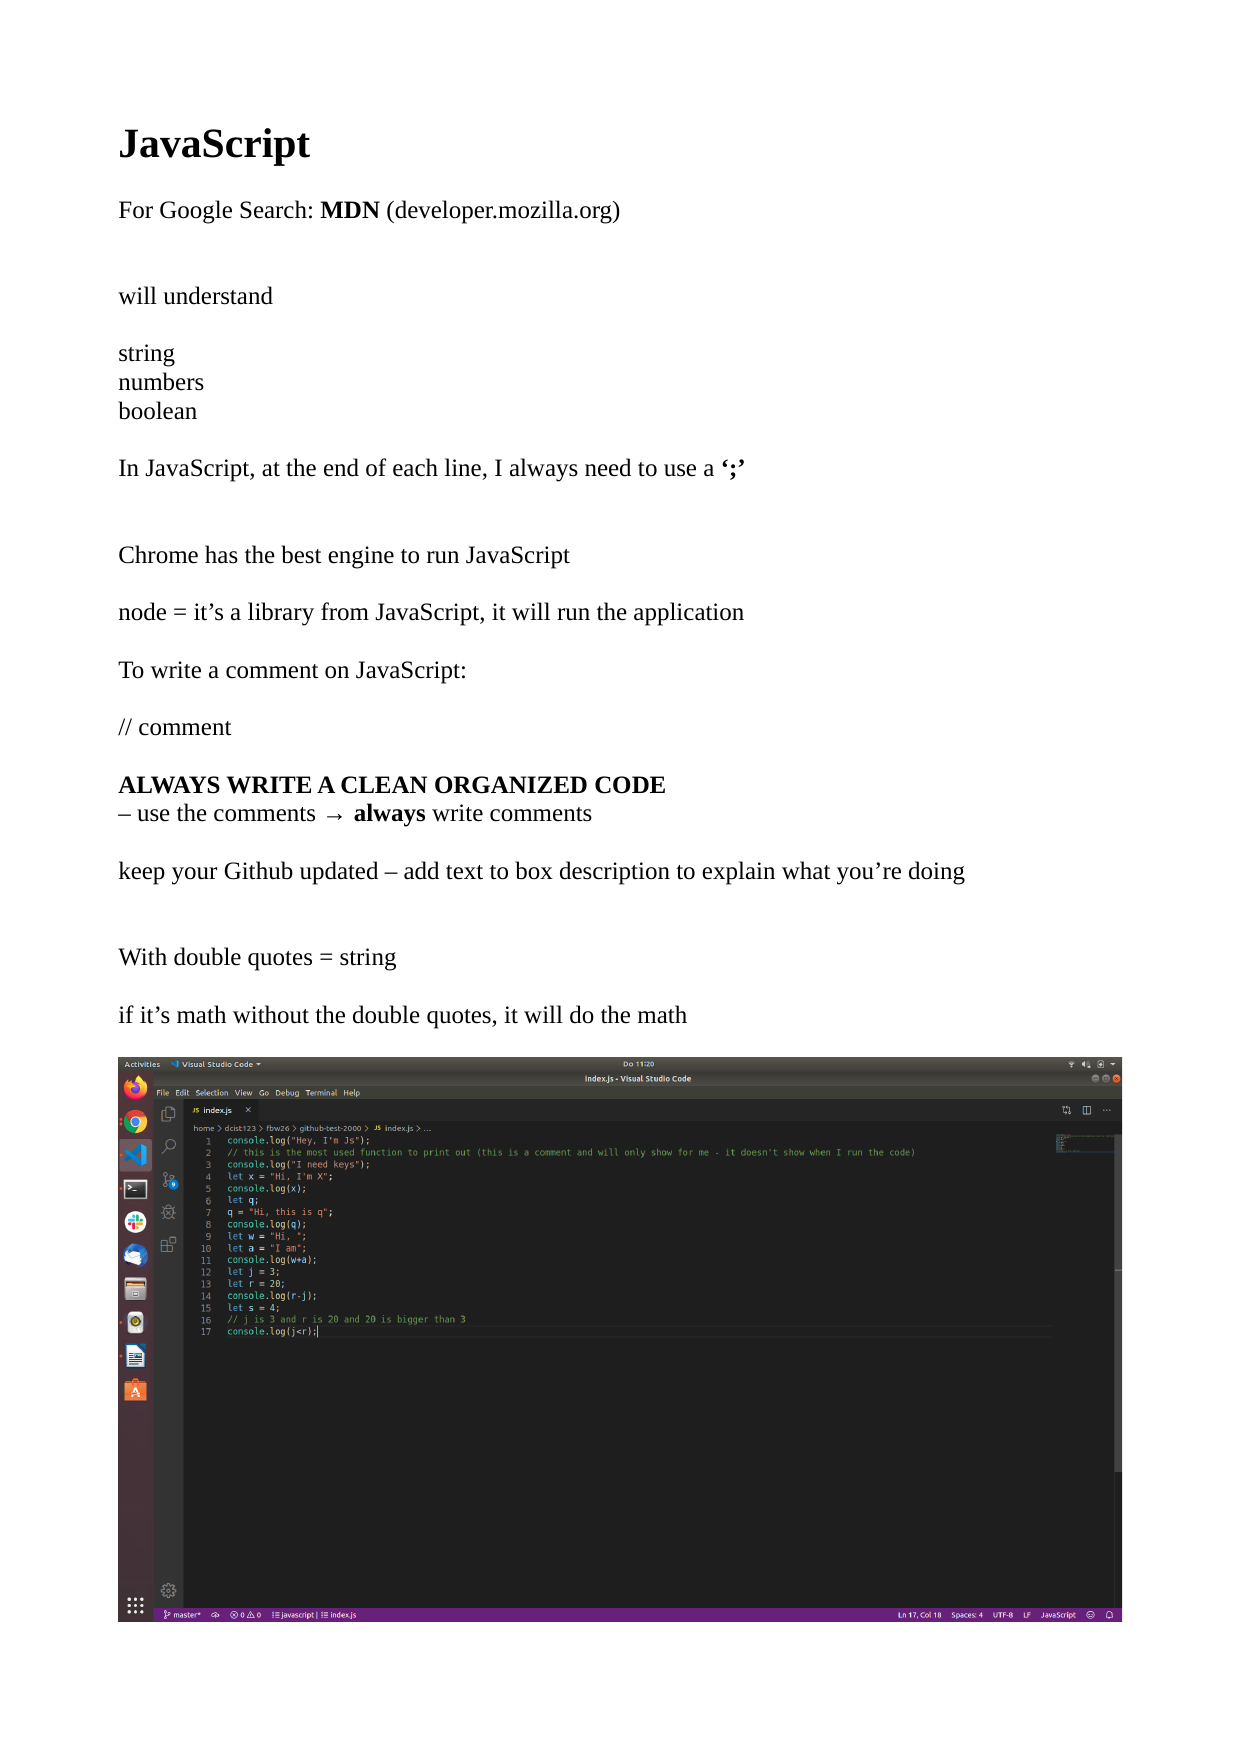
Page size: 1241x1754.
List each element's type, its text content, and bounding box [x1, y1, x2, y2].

text – use the comments → always write comments [118, 798, 1122, 827]
text string [118, 338, 1122, 367]
text node = it’s a library from JavaScript, it will run the application [118, 597, 1122, 626]
text numbers [118, 367, 1122, 396]
text ALWAYS WRITE A CLEAN ORGANIZED CODE [118, 770, 1122, 798]
text keep your Github updated – add text to box description to explain what you’re doing [118, 856, 1122, 885]
text Chrome has the best engine to run JavaScript [118, 540, 1122, 568]
text With double quotes = string [118, 942, 1122, 971]
picture [118, 1057, 1123, 1622]
text In JavaScript, at the end of each line, I always need to use a ‘;’ [118, 453, 1122, 482]
text JavaScript [118, 118, 1122, 166]
text // comment [118, 712, 1122, 741]
text boolean [118, 396, 1122, 425]
text will understand [118, 281, 1122, 310]
text For Google Search: MDN (developer.mozilla.org) [118, 195, 1122, 223]
text To write a comment on JavaScript: [118, 655, 1122, 683]
text if it’s math without the double quotes, it will do the math [118, 1000, 1122, 1028]
